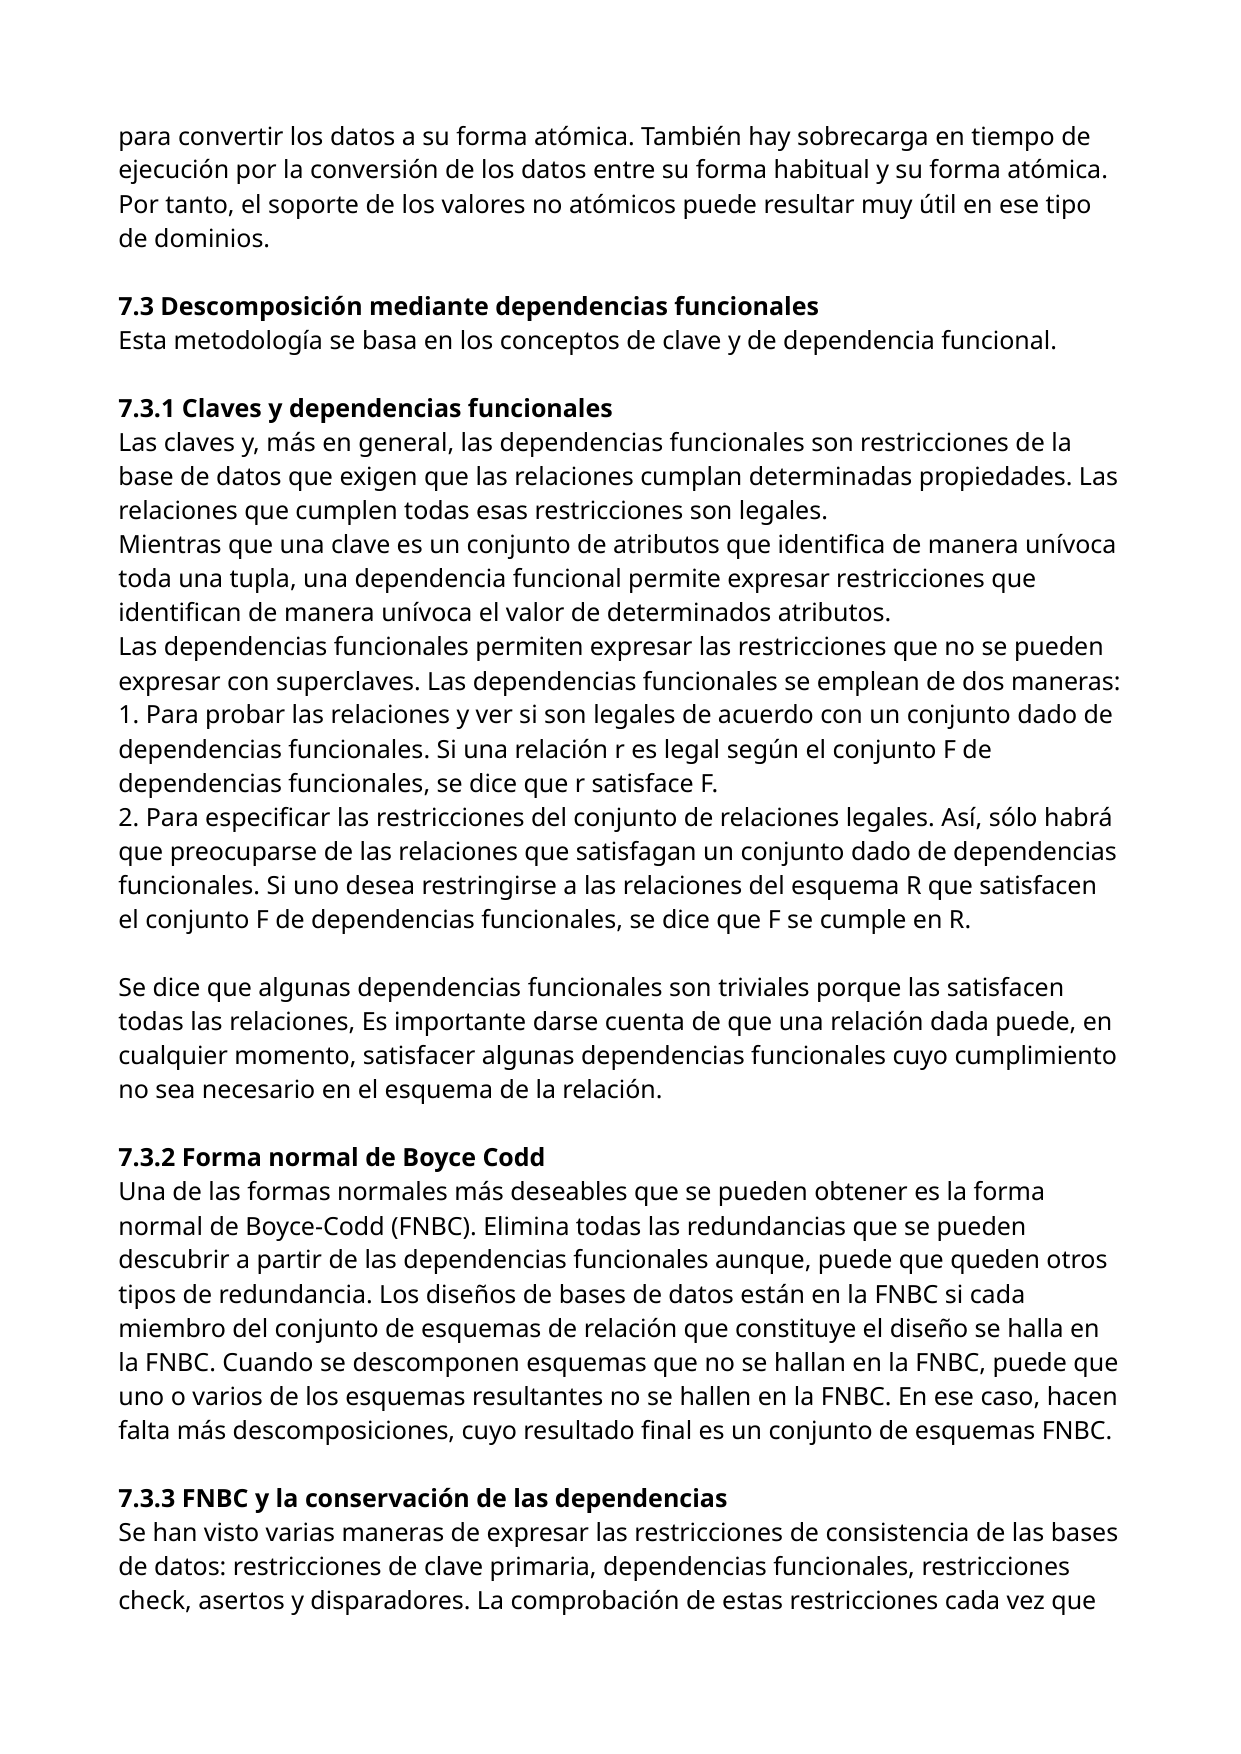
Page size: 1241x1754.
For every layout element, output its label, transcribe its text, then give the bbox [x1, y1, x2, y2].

text Se dice que algunas dependencias funcionales son triviales porque las satisfacen todas las relaciones, Es importante darse cuenta de que una relación dada puede, en cualquier momento, satisfacer algunas dependencias funcionales cuyo cumplimiento no sea necesario en el esquema de la relación. [118, 970, 1122, 1106]
text 7.3.2 Forma normal de Boyce Codd [118, 1140, 1122, 1174]
text Las dependencias funcionales permiten expresar las restricciones que no se pueden expresar con superclaves. Las dependencias funcionales se emplean de dos maneras: [118, 629, 1122, 697]
text Mientras que una clave es un conjunto de atributos que identifica de manera unívoca toda una tupla, una dependencia funcional permite expresar restricciones que identifican de manera unívoca el valor de determinados atributos. [118, 527, 1122, 629]
text Esta metodología se basa en los conceptos de clave y de dependencia funcional. [118, 322, 1122, 357]
text para convertir los datos a su forma atómica. También hay sobrecarga en tiempo de ejecución por la conversión de los datos entre su forma habitual y su forma atómica. Por tanto, el soporte de los valores no atómicos puede resultar muy útil en ese tipo de dominios. [118, 118, 1122, 254]
text Las claves y, más en general, las dependencias funcionales son restricciones de la base de datos que exigen que las relaciones cumplan determinadas propiedades. Las relaciones que cumplen todas esas restricciones son legales. [118, 425, 1122, 527]
text 7.3.1 Claves y dependencias funcionales [118, 391, 1122, 425]
text 1. Para probar las relaciones y ver si son legales de acuerdo con un conjunto dado de dependencias funcionales. Si una relación r es legal según el conjunto F de dependencias funcionales, se dice que r satisface F. [118, 697, 1122, 799]
text 7.3.3 FNBC y la conservación de las dependencias [118, 1481, 1122, 1515]
text Se han visto varias maneras de expresar las restricciones de consistencia de las bases de datos: restricciones de clave primaria, dependencias funcionales, restricciones check, asertos y disparadores. La comprobación de estas restricciones cada vez que [118, 1515, 1122, 1617]
text Una de las formas normales más deseables que se pueden obtener es la forma normal de Boyce-Codd (FNBC). Elimina todas las redundancias que se pueden descubrir a partir de las dependencias funcionales aunque, puede que queden otros tipos de redundancia. Los diseños de bases de datos están en la FNBC si cada miembro del conjunto de esquemas de relación que constituye el diseño se halla en la FNBC. Cuando se descomponen esquemas que no se hallan en la FNBC, puede que uno o varios de los esquemas resultantes no se hallen en la FNBC. En ese caso, hacen falta más descomposiciones, cuyo resultado final es un conjunto de esquemas FNBC. [118, 1174, 1122, 1447]
text 2. Para especificar las restricciones del conjunto de relaciones legales. Así, sólo habrá que preocuparse de las relaciones que satisfagan un conjunto dado de dependencias funcionales. Si uno desea restringirse a las relaciones del esquema R que satisfacen el conjunto F de dependencias funcionales, se dice que F se cumple en R. [118, 799, 1122, 936]
text 7.3 Descomposición mediante dependencias funcionales [118, 288, 1122, 322]
